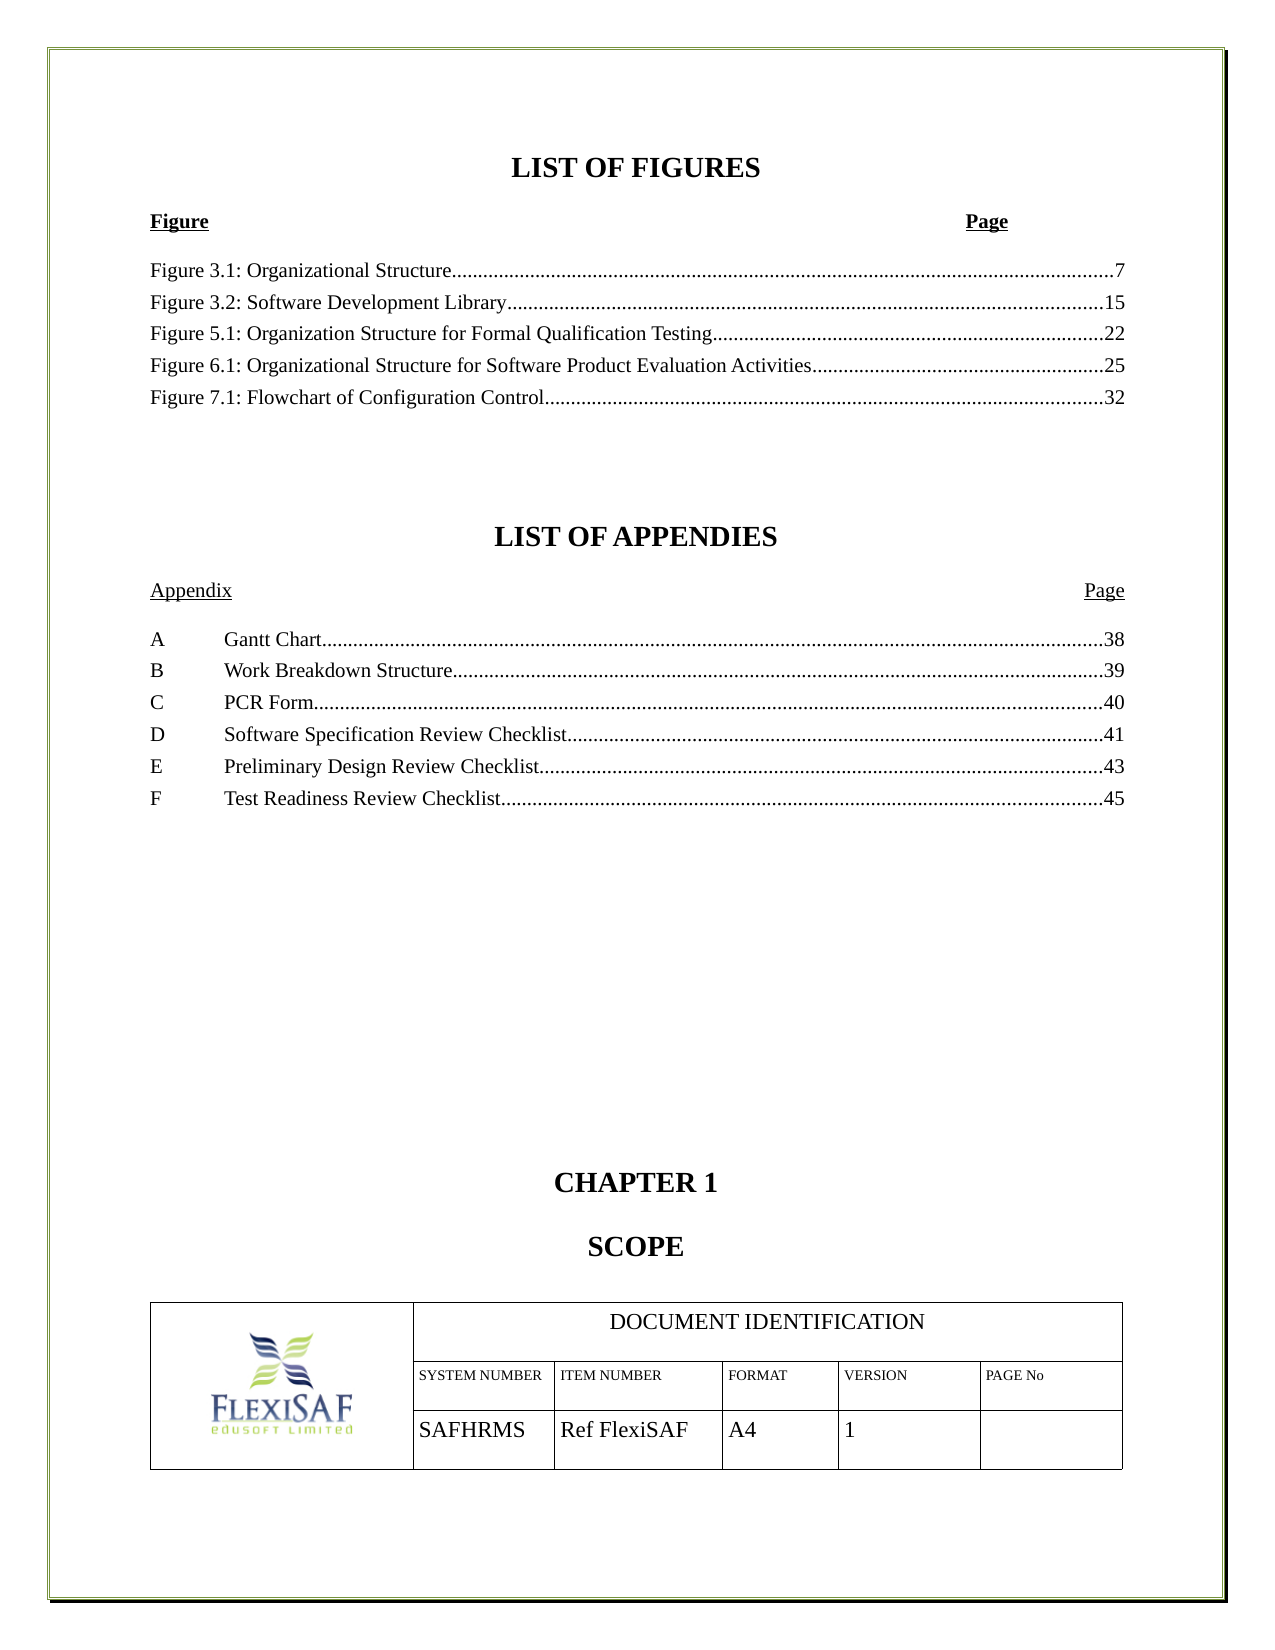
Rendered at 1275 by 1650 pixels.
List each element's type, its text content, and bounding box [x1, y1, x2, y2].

text F Test Readiness Review Checklist 45 [150, 785, 1122, 809]
text Figure 3.1: Organizational Structure 7 [150, 258, 1122, 282]
text Figure ‎6.1: Organizational Structure for Software Product Evaluation Activities 25 [150, 353, 1122, 377]
text Figure ‎5.1: Organization Structure for Formal Qualification Testing 22 [150, 321, 1122, 345]
text Appendix Page [150, 578, 1122, 602]
text B Work Breakdown Structure 39 [150, 658, 1122, 682]
text E Preliminary Design Review Checklist 43 [150, 754, 1122, 778]
text LIST OF FIGURES [150, 150, 1122, 183]
text Figure Page [150, 209, 1122, 233]
picture [206, 1307, 357, 1459]
text LIST OF APPENDIES [150, 519, 1122, 552]
text C PCR Form 40 [150, 690, 1122, 714]
text Figure 7.1: Flowchart of Configuration Control 32 [150, 385, 1122, 409]
text CHAPTER 1 [150, 1165, 1122, 1199]
text D Software Specification Review Checklist 41 [150, 722, 1122, 746]
text SCOPE [150, 1229, 1122, 1262]
text A Gantt Chart... 38 [150, 627, 1122, 651]
text Figure 3.2: Software Development Library 15 [150, 289, 1122, 314]
